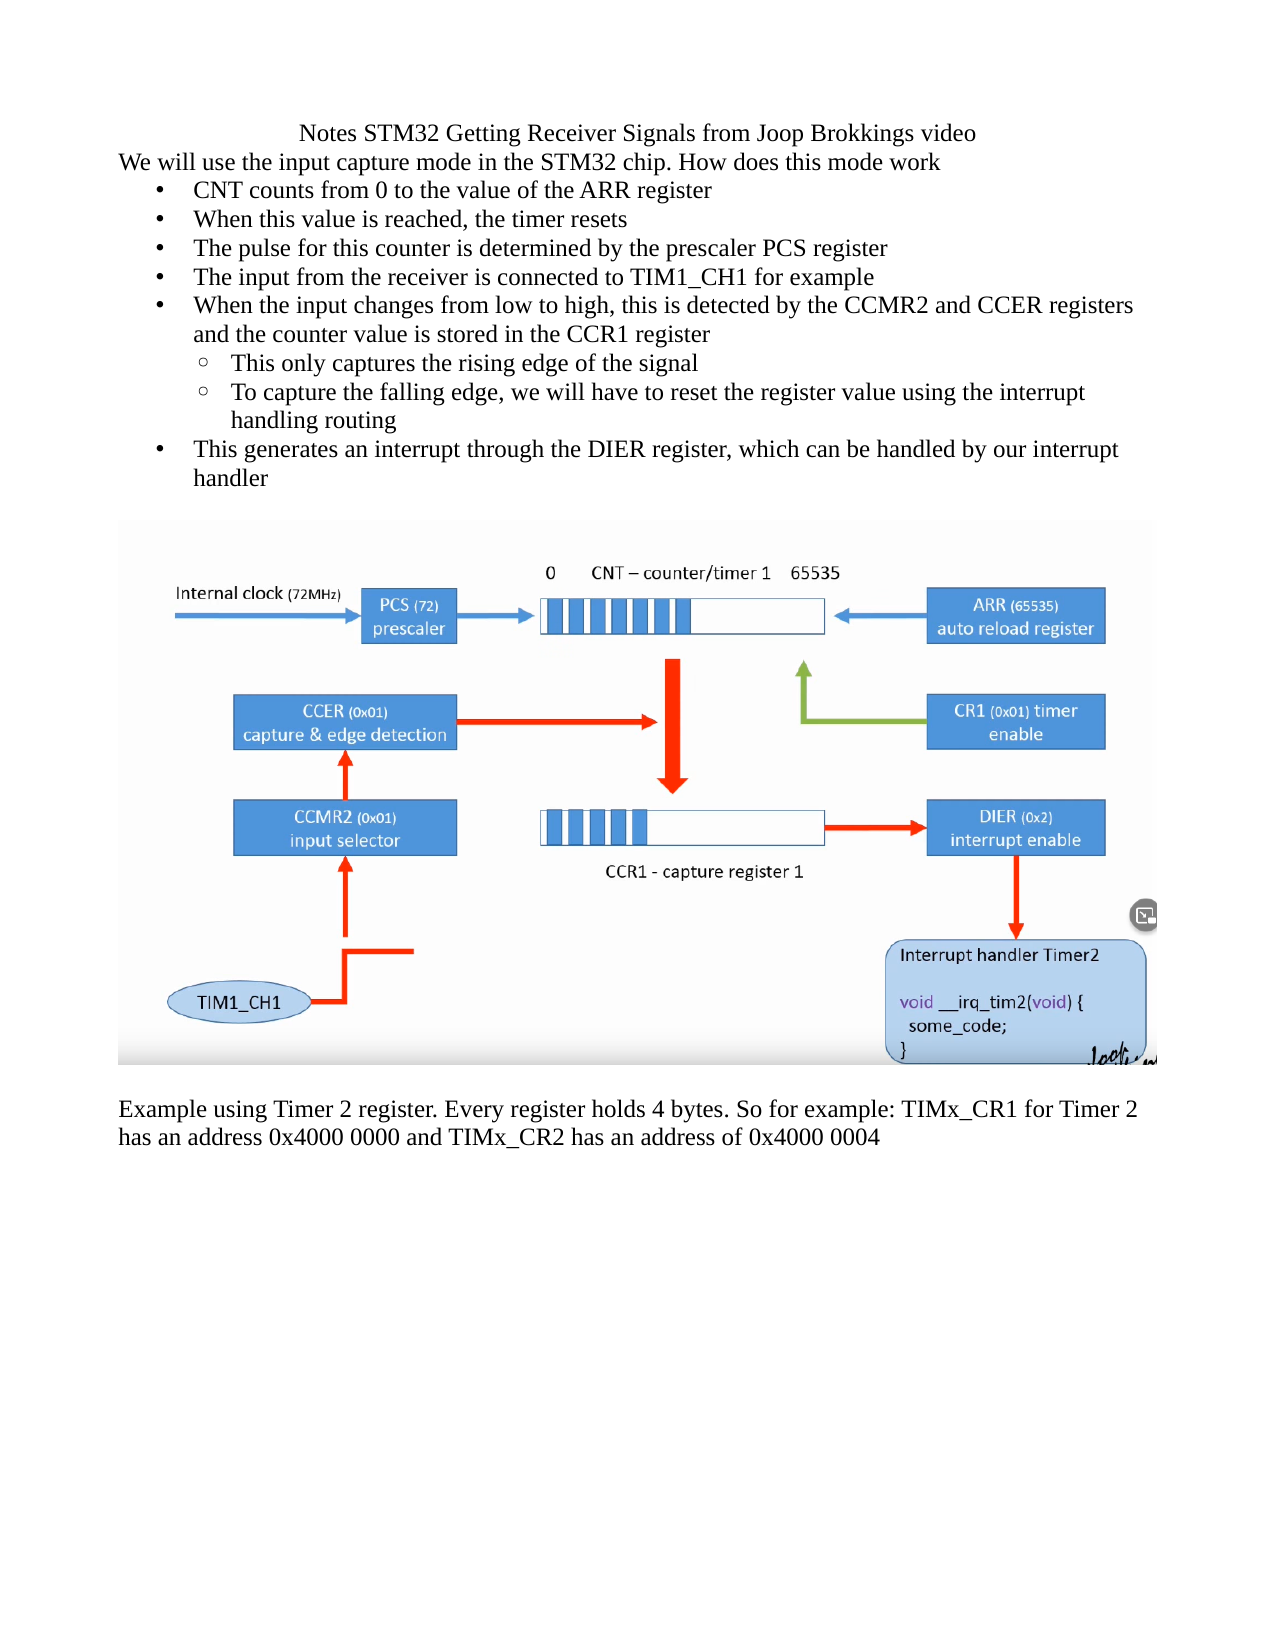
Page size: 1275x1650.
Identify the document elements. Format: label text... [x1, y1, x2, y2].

picture [118, 520, 1157, 1065]
list The pulse for this counter is determined by the prescaler PCS register [156, 233, 1157, 262]
list The input from the receiver is connected to TIM1_CH1 for example [156, 262, 1157, 291]
list When the input changes from low to high, this is detected by the CCMR2 and CCER registers and the counter value is stored in the CCR1 register [156, 291, 1157, 348]
text Notes STM32 Getting Receiver Signals from Joop Brokkings video [118, 118, 1157, 147]
list This generates an interrupt through the DIER register, which can be handled by our interrupt handler [156, 434, 1157, 492]
list When this value is reached, the timer resets [156, 204, 1157, 233]
list This only captures the rising edge of the signal [193, 348, 1157, 377]
text Example using Timer 2 register. Every register holds 4 bytes. So for example: TIMx_CR1 for Timer 2 has an address 0x4000 0000 and TIMx_CR2 has an address of 0x4000 0004 [118, 1094, 1157, 1151]
list CNT counts from 0 to the value of the ARR register [156, 176, 1157, 204]
text We will use the input capture mode in the STM32 chip. How does this mode work [118, 147, 1157, 176]
list To capture the falling edge, we will have to reset the register value using the interrupt handling routing [193, 377, 1157, 434]
